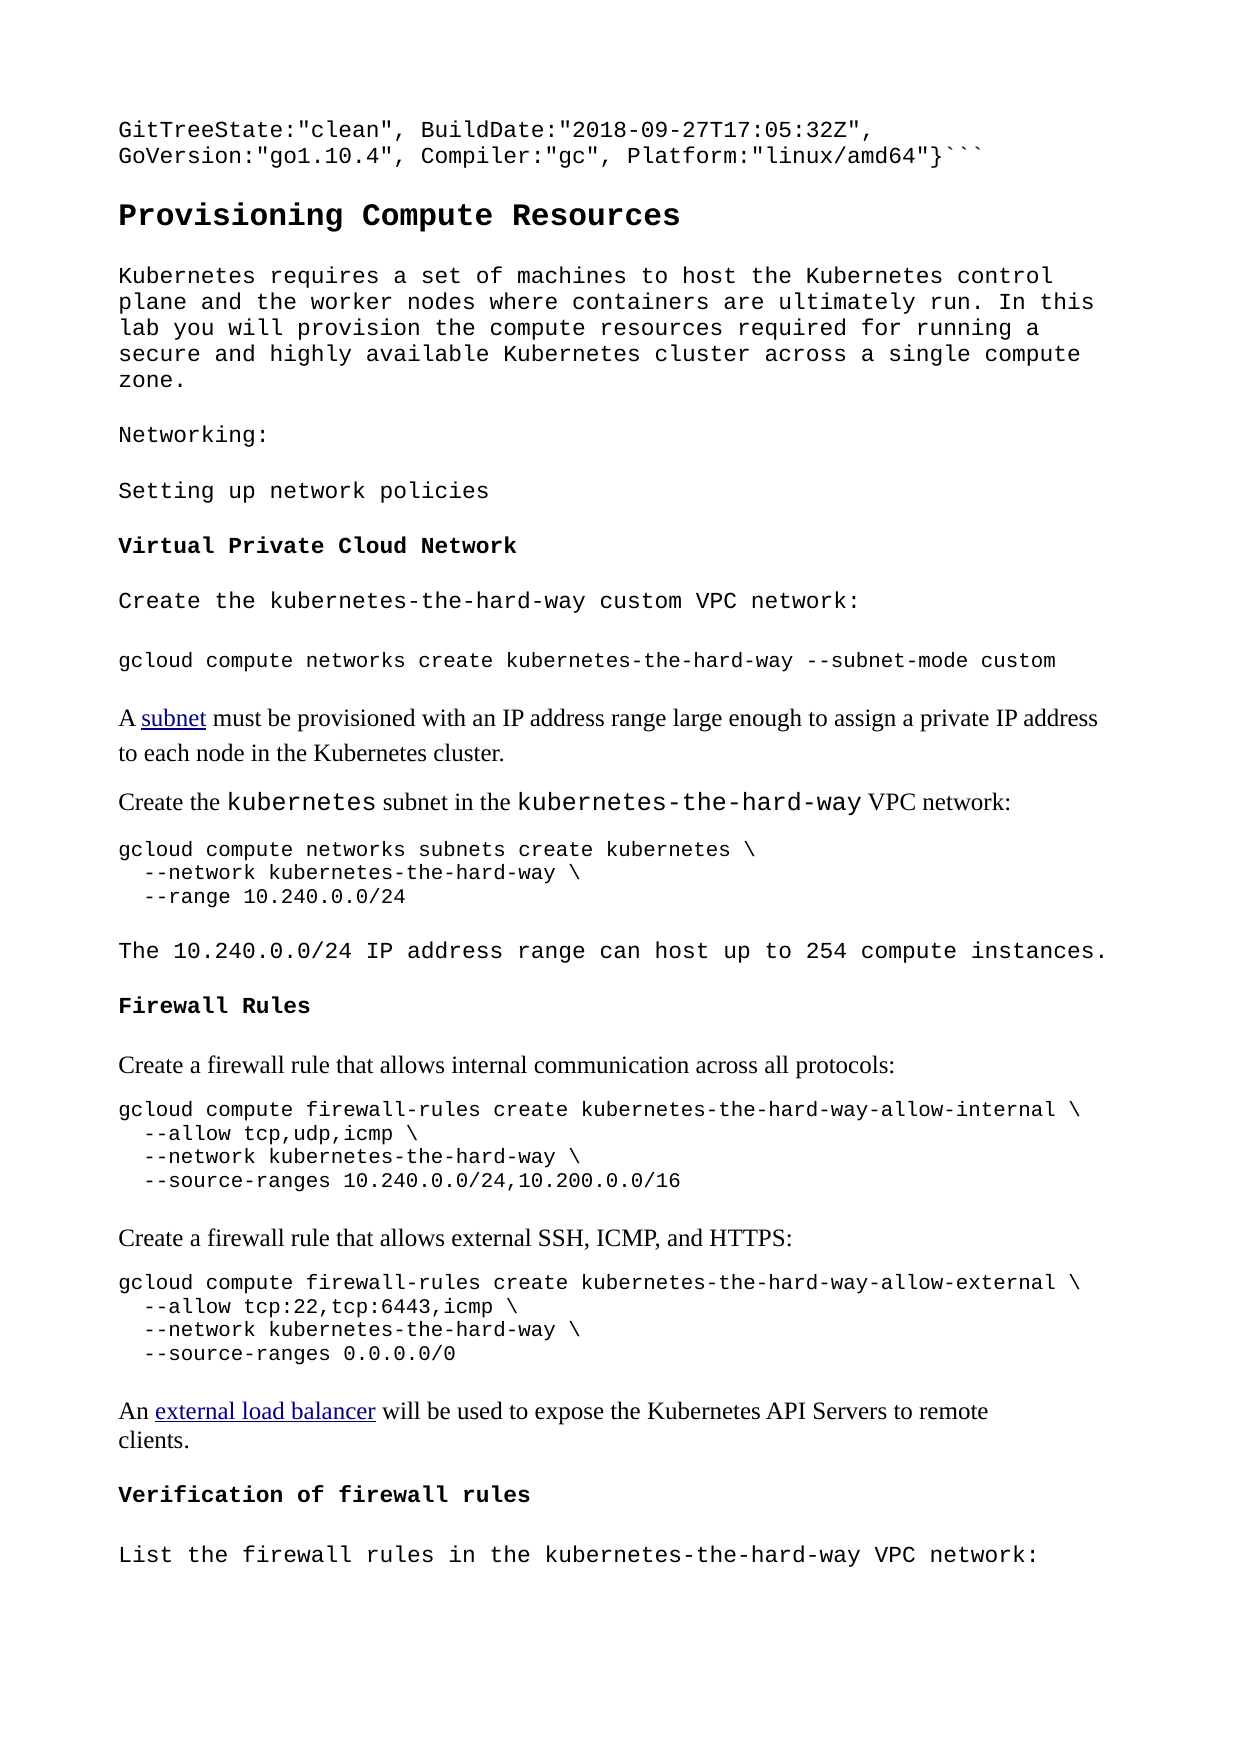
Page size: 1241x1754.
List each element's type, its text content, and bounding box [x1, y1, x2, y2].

text --source-ranges 0.0.0.0/0 [118, 1343, 1122, 1367]
text --allow tcp,udp,icmp \ [118, 1122, 1122, 1146]
text Create the kubernetes-the-hard-way custom VPC network: [118, 590, 1122, 616]
text gcloud compute firewall-rules create kubernetes-the-hard-way-allow-external \ [118, 1272, 1122, 1296]
text Create a firewall rule that allows external SSH, ICMP, and HTTPS: [118, 1223, 1122, 1252]
text --network kubernetes-the-hard-way \ [118, 862, 1122, 886]
subtitle Provisioning Compute Resources [118, 199, 1122, 235]
text Setting up network policies [118, 479, 1122, 505]
text gcloud compute networks create kubernetes-the-hard-way --subnet-mode custom [118, 650, 1122, 674]
text Kubernetes requires a set of machines to host the Kubernetes control plane and the worker nodes where containers are ultimately run. In this lab you will provision the compute resources required for running a secure and highly available Kubernetes cluster across a single compute zone. [118, 264, 1122, 394]
text --network kubernetes-the-hard-way \ [118, 1319, 1122, 1343]
text Create a firewall rule that allows internal communication across all protocols: [118, 1050, 1122, 1078]
text The 10.240.0.0/24 IP address range can host up to 254 compute instances. [118, 939, 1122, 965]
text gcloud compute firewall-rules create kubernetes-the-hard-way-allow-internal \ [118, 1099, 1122, 1122]
text Verification of firewall rules [118, 1483, 1122, 1509]
text --range 10.240.0.0/24 [118, 886, 1122, 909]
text An external load balancer will be used to expose the Kubernetes API Servers to remote clients. [118, 1396, 1063, 1453]
text GitTreeState:"clean", BuildDate:"2018-09-27T17:05:32Z", GoVersion:"go1.10.4", Compiler:"gc", Platform:"linux/amd64"}``` [118, 118, 1122, 170]
text A subnet must be provisioned with an IP address range large enough to assign a private IP address to each node in the Kubernetes cluster. [118, 703, 1122, 767]
subtitle Virtual Private Cloud Network [118, 534, 1122, 560]
text --network kubernetes-the-hard-way \ [118, 1146, 1122, 1170]
text Create the kubernetes subnet in the kubernetes-the-hard-way VPC network: [118, 787, 1122, 818]
text --allow tcp:22,tcp:6443,icmp \ [118, 1296, 1122, 1319]
text --source-ranges 10.240.0.0/24,10.200.0.0/16 [118, 1170, 1122, 1193]
text List the firewall rules in the kubernetes-the-hard-way VPC network: [118, 1543, 1122, 1569]
subtitle Firewall Rules [118, 994, 1122, 1020]
text Networking: [118, 423, 1122, 449]
text gcloud compute networks subnets create kubernetes \ [118, 838, 1122, 862]
